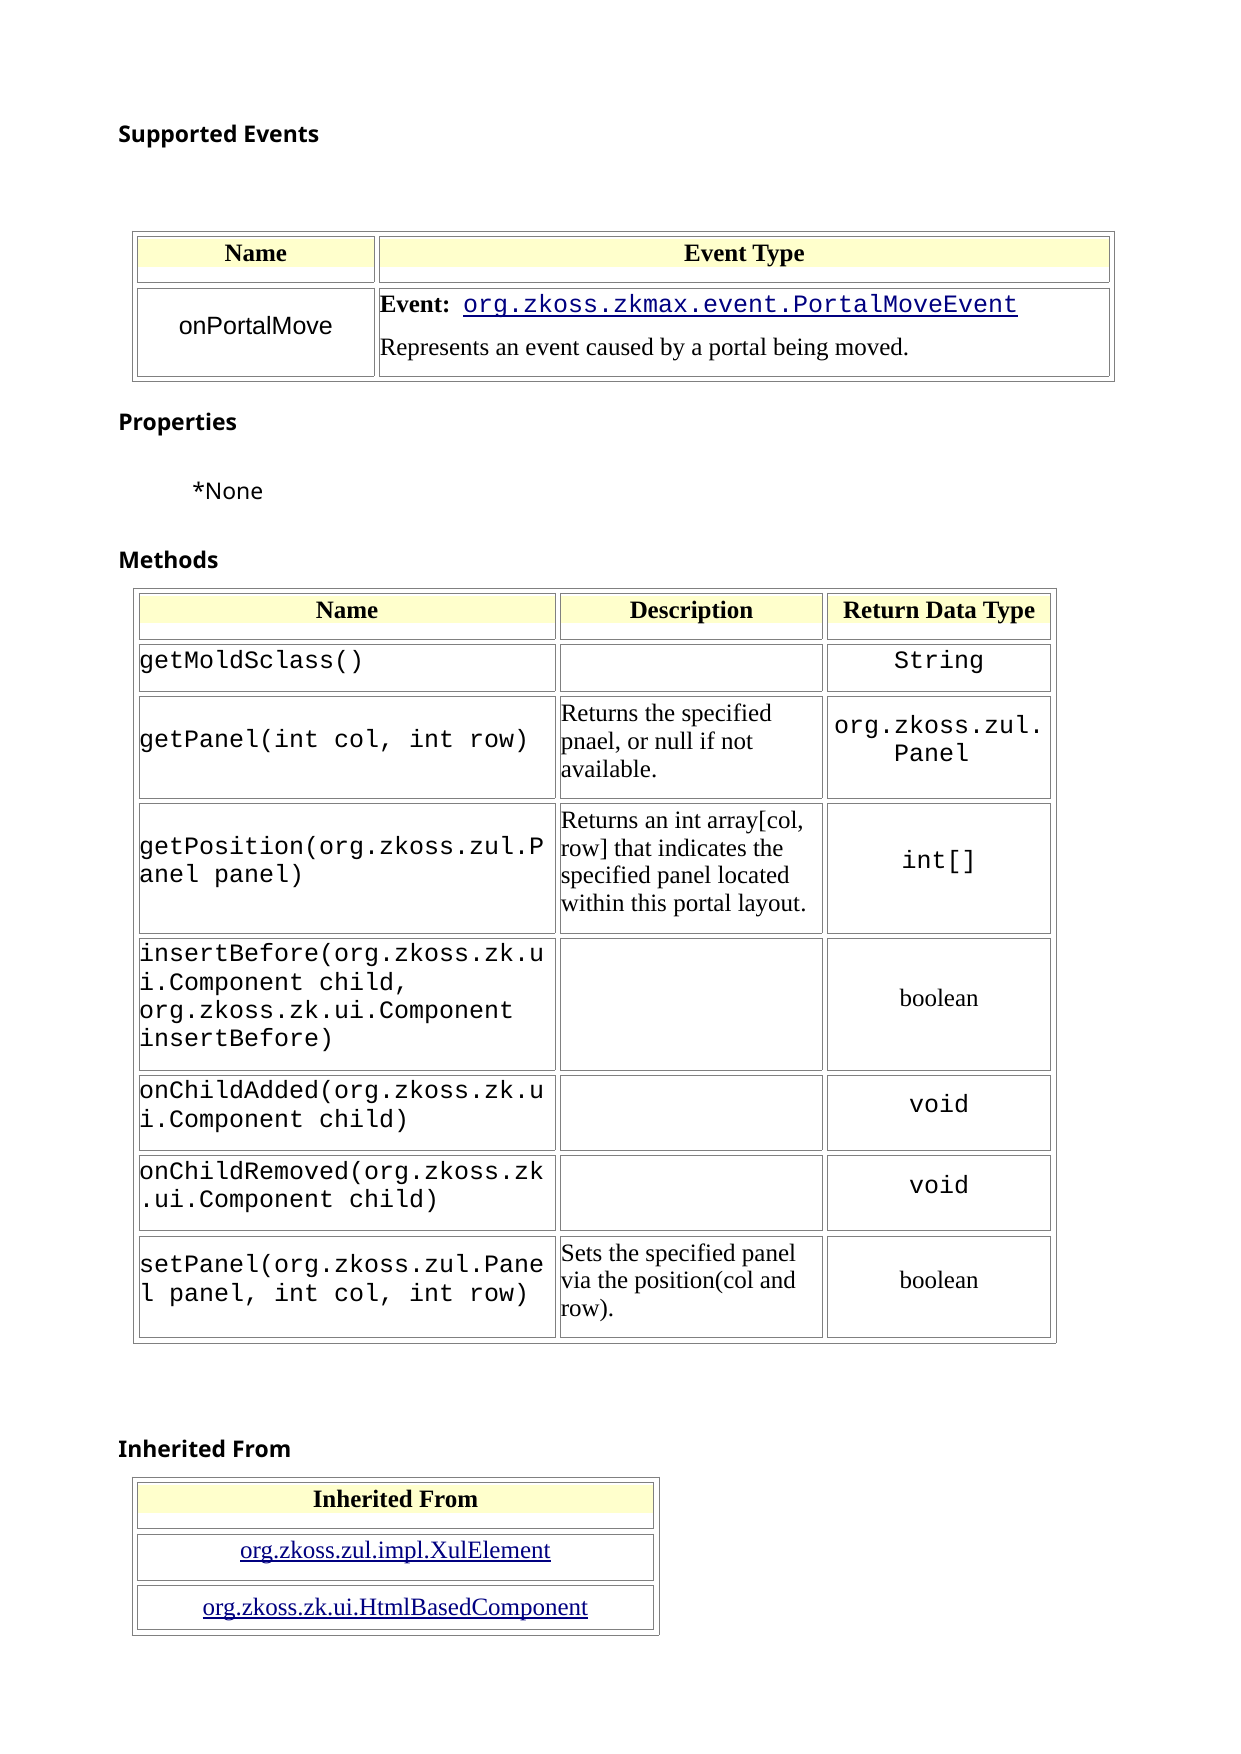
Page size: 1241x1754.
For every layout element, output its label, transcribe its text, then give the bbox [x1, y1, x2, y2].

table_cell [558, 933, 825, 1069]
table_cell insertBefore(org.zkoss.zk.ui.Component child, org.zkoss.zk.ui.Component insertBefore) [136, 933, 558, 1069]
table_cell void [825, 1070, 1053, 1150]
table_cell boolean [825, 1230, 1053, 1337]
table_cell getPanel(int col, int row) [136, 691, 558, 798]
table_cell [561, 1156, 822, 1230]
table_cell Sets the specified panel via the position(col and row). [558, 1230, 825, 1337]
table_cell [561, 645, 822, 691]
table_cell onPortalMove [134, 282, 377, 376]
table_header Event Type [377, 232, 1112, 282]
table_cell [561, 1076, 822, 1150]
table_cell onChildAdded(org.zkoss.zk.ui.Component child) [136, 1070, 558, 1150]
table_cell [558, 639, 825, 691]
table_header Description [558, 589, 825, 639]
subtitle Properties [118, 406, 1122, 437]
table_cell org.zkoss.zul.impl.XulElement [134, 1528, 656, 1579]
table_cell setPanel(org.zkoss.zul.Panel panel, int col, int row) [136, 1230, 558, 1337]
table_cell org.zkoss.zk.ui.HtmlBasedComponent [134, 1580, 656, 1629]
table_header Return Data Type [825, 589, 1053, 639]
table_cell Event: org.zkoss.zkmax.event.PortalMoveEvent Represents an event caused by a portal being moved. [377, 282, 1112, 376]
table_cell void [825, 1150, 1053, 1230]
table_cell getMoldSclass() [136, 639, 558, 691]
table_header Name [136, 589, 558, 639]
table_cell Returns the specified pnael, or null if not available. [558, 691, 825, 798]
text *None [118, 475, 1122, 506]
subtitle Methods [118, 544, 1122, 575]
table_cell int[] [825, 798, 1053, 932]
subtitle Supported Events [118, 118, 1122, 149]
table_cell org.zkoss.zul.Panel [825, 691, 1053, 798]
table_cell [561, 939, 822, 1069]
table_cell Returns an int array[col, row] that indicates the specified panel located within this portal layout. [558, 798, 825, 932]
table_cell getPosition(org.zkoss.zul.Panel panel) [136, 798, 558, 932]
table_header Name [134, 232, 377, 282]
table_cell String [825, 639, 1053, 691]
subtitle Inherited From [118, 1433, 1122, 1464]
table_cell boolean [825, 933, 1053, 1069]
table_cell [558, 1070, 825, 1150]
table_header Inherited From [134, 1478, 656, 1528]
table_cell onChildRemoved(org.zkoss.zk.ui.Component child) [136, 1150, 558, 1230]
table_cell [558, 1150, 825, 1230]
